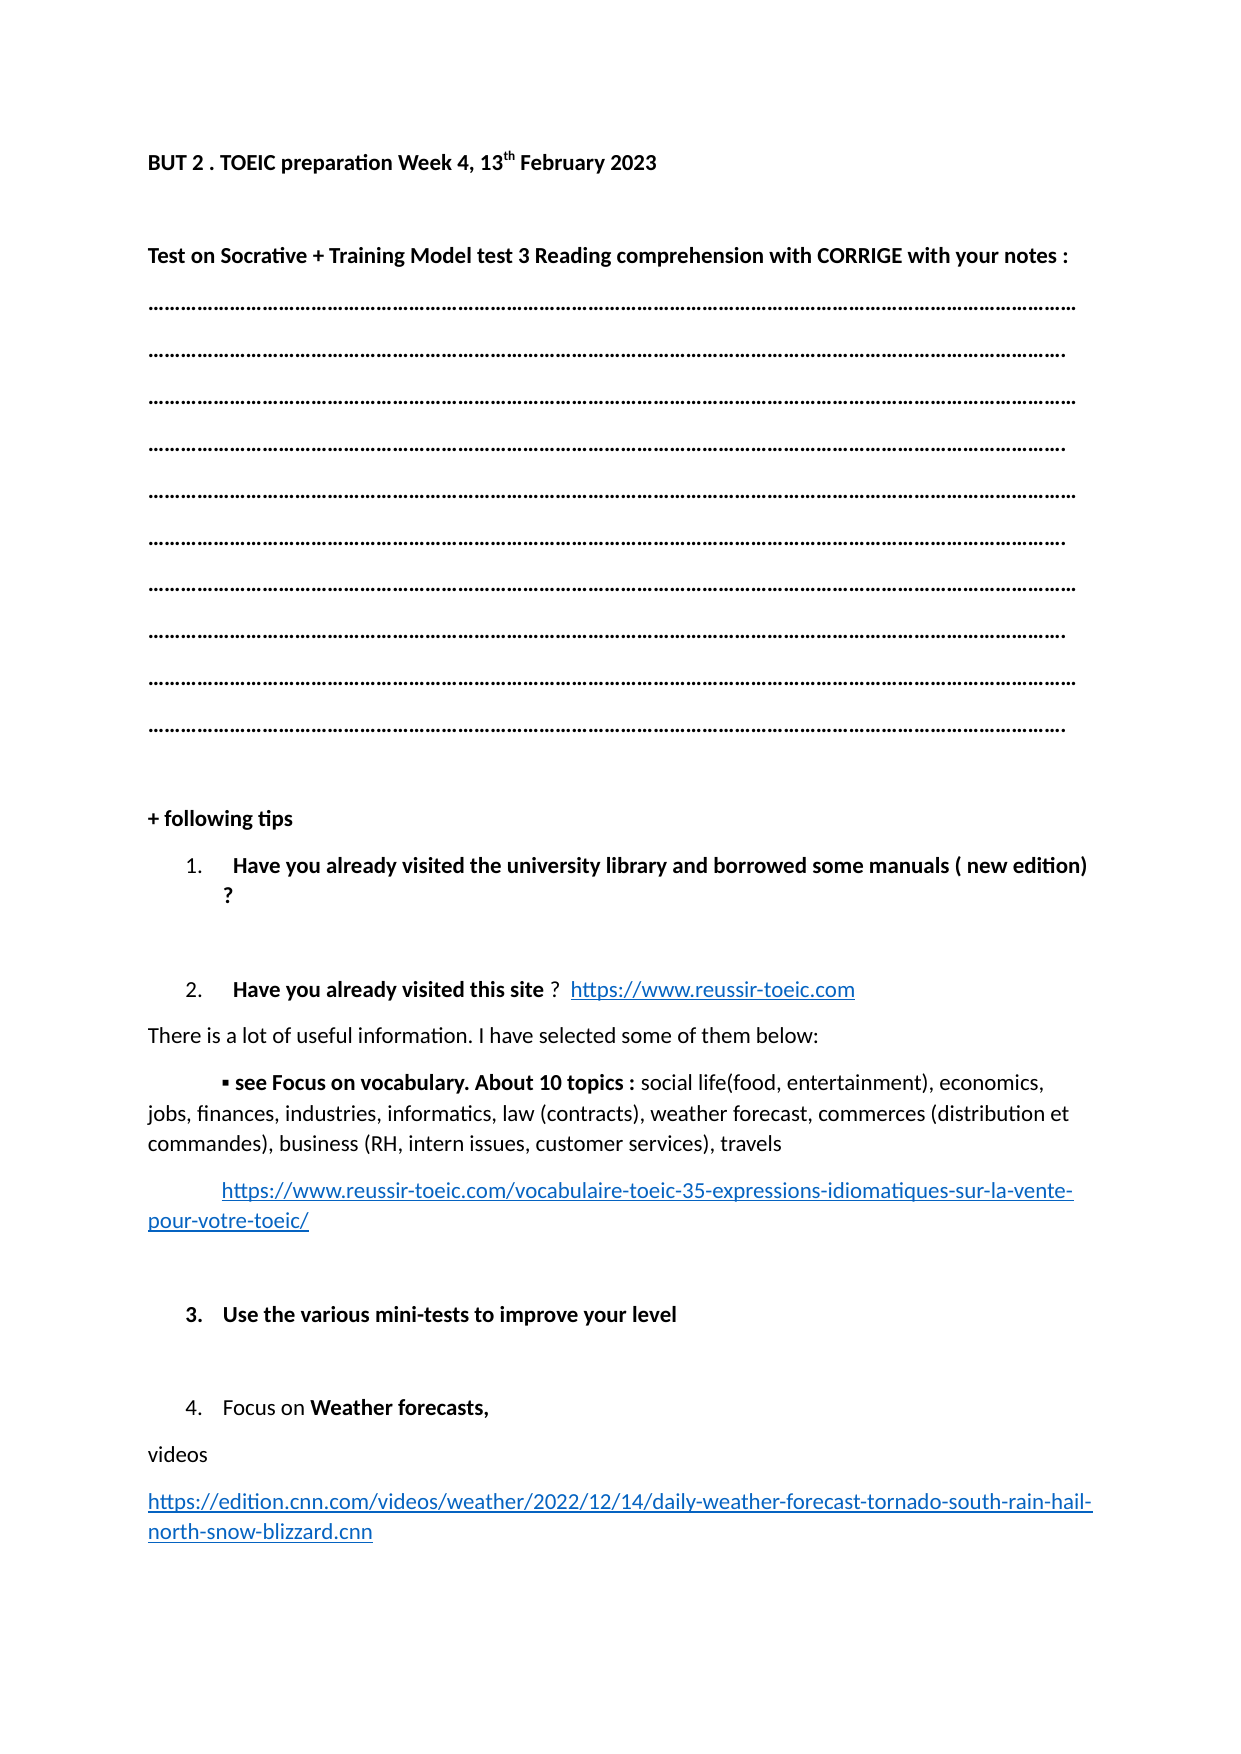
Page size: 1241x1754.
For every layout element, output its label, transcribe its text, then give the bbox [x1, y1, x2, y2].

text ……………………………………………………………………………………………………………………………………………………. [148, 523, 1093, 551]
text ……………………………………………………………………………………………………………………………………………………… [148, 382, 1093, 410]
list Have you already visited the university library and borrowed some manuals ( new edition) ? [185, 851, 1093, 909]
text ……………………………………………………………………………………………………………………………………………………… [148, 663, 1093, 691]
text ……………………………………………………………………………………………………………………………………………………… [148, 288, 1093, 316]
list Have you already visited this site ? https://www.reussir-toeic.com [185, 975, 1093, 1003]
text https://edition.cnn.com/videos/weather/2022/12/14/daily-weather-forecast-tornado-south-rain-hail- [148, 1487, 1093, 1511]
text ……………………………………………………………………………………………………………………………………………………. [148, 429, 1093, 457]
text ▪ see Focus on vocabulary. About 10 topics : social life(food, entertainment), economics, jobs, finances, industries, informatics, law (contracts), weather forecast, commerces (distribution et commandes), business (RH, intern issues, customer services), travels [148, 1068, 1093, 1157]
text videos [148, 1440, 1093, 1468]
text ……………………………………………………………………………………………………………………………………………………… [148, 569, 1093, 597]
text https://www.reussir-toeic.com/vocabulaire-toeic-35-expressions-idiomatiques-sur-la-vente-pour-votre-toeic/ [148, 1176, 1093, 1234]
text ……………………………………………………………………………………………………………………………………………………… [148, 476, 1093, 504]
list Use the various mini-tests to improve your level [185, 1300, 1093, 1328]
text ……………………………………………………………………………………………………………………………………………………. [148, 710, 1093, 738]
text ……………………………………………………………………………………………………………………………………………………. [148, 616, 1093, 644]
text north-snow-blizzard.cnn [148, 1513, 1093, 1545]
text Test on Socrative + Training Model test 3 Reading comprehension with CORRIGE with your notes : [148, 241, 1093, 269]
text BUT 2 . TOEIC preparation Week 4, 13th February 2023 [148, 148, 1093, 176]
text ……………………………………………………………………………………………………………………………………………………. [148, 335, 1093, 363]
text + following tips [148, 804, 1093, 832]
text There is a lot of useful information. I have selected some of them below: [148, 1022, 1093, 1049]
list Focus on Weather forecasts, [185, 1393, 1093, 1421]
